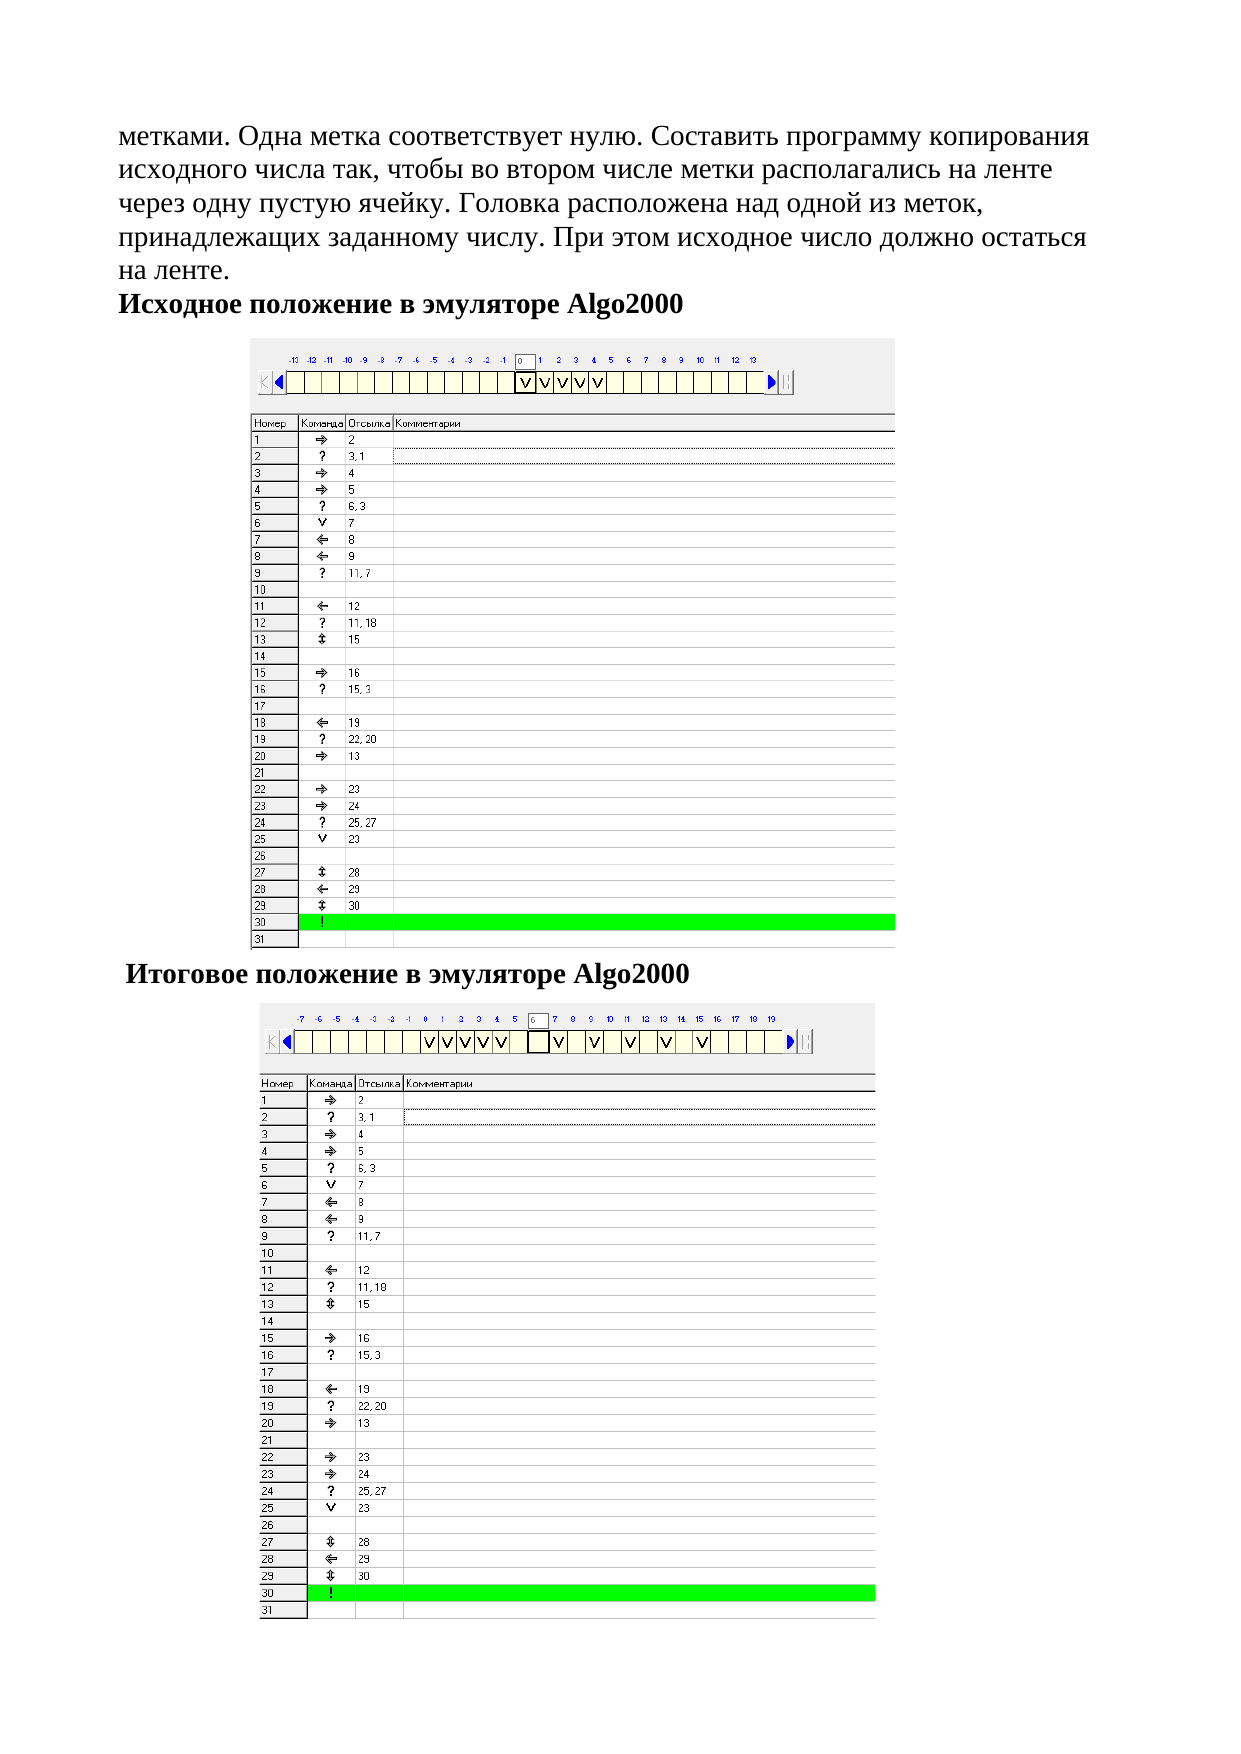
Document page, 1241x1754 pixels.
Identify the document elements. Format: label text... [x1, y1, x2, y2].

picture [250, 338, 895, 950]
text Итоговое положение в эмуляторе Algo2000 [118, 957, 1122, 990]
text метками. Одна метка соответствует нулю. Составить программу копирования исходного числа так, чтобы во втором числе метки располагались на ленте через одну пустую ячейку. Головка расположена над одной из меток, принадлежащих заданному числу. При этом исходное число должно остаться на ленте. [118, 118, 1122, 286]
picture [259, 1003, 876, 1623]
text Исходное положение в эмуляторе Algo2000 [118, 286, 1122, 319]
